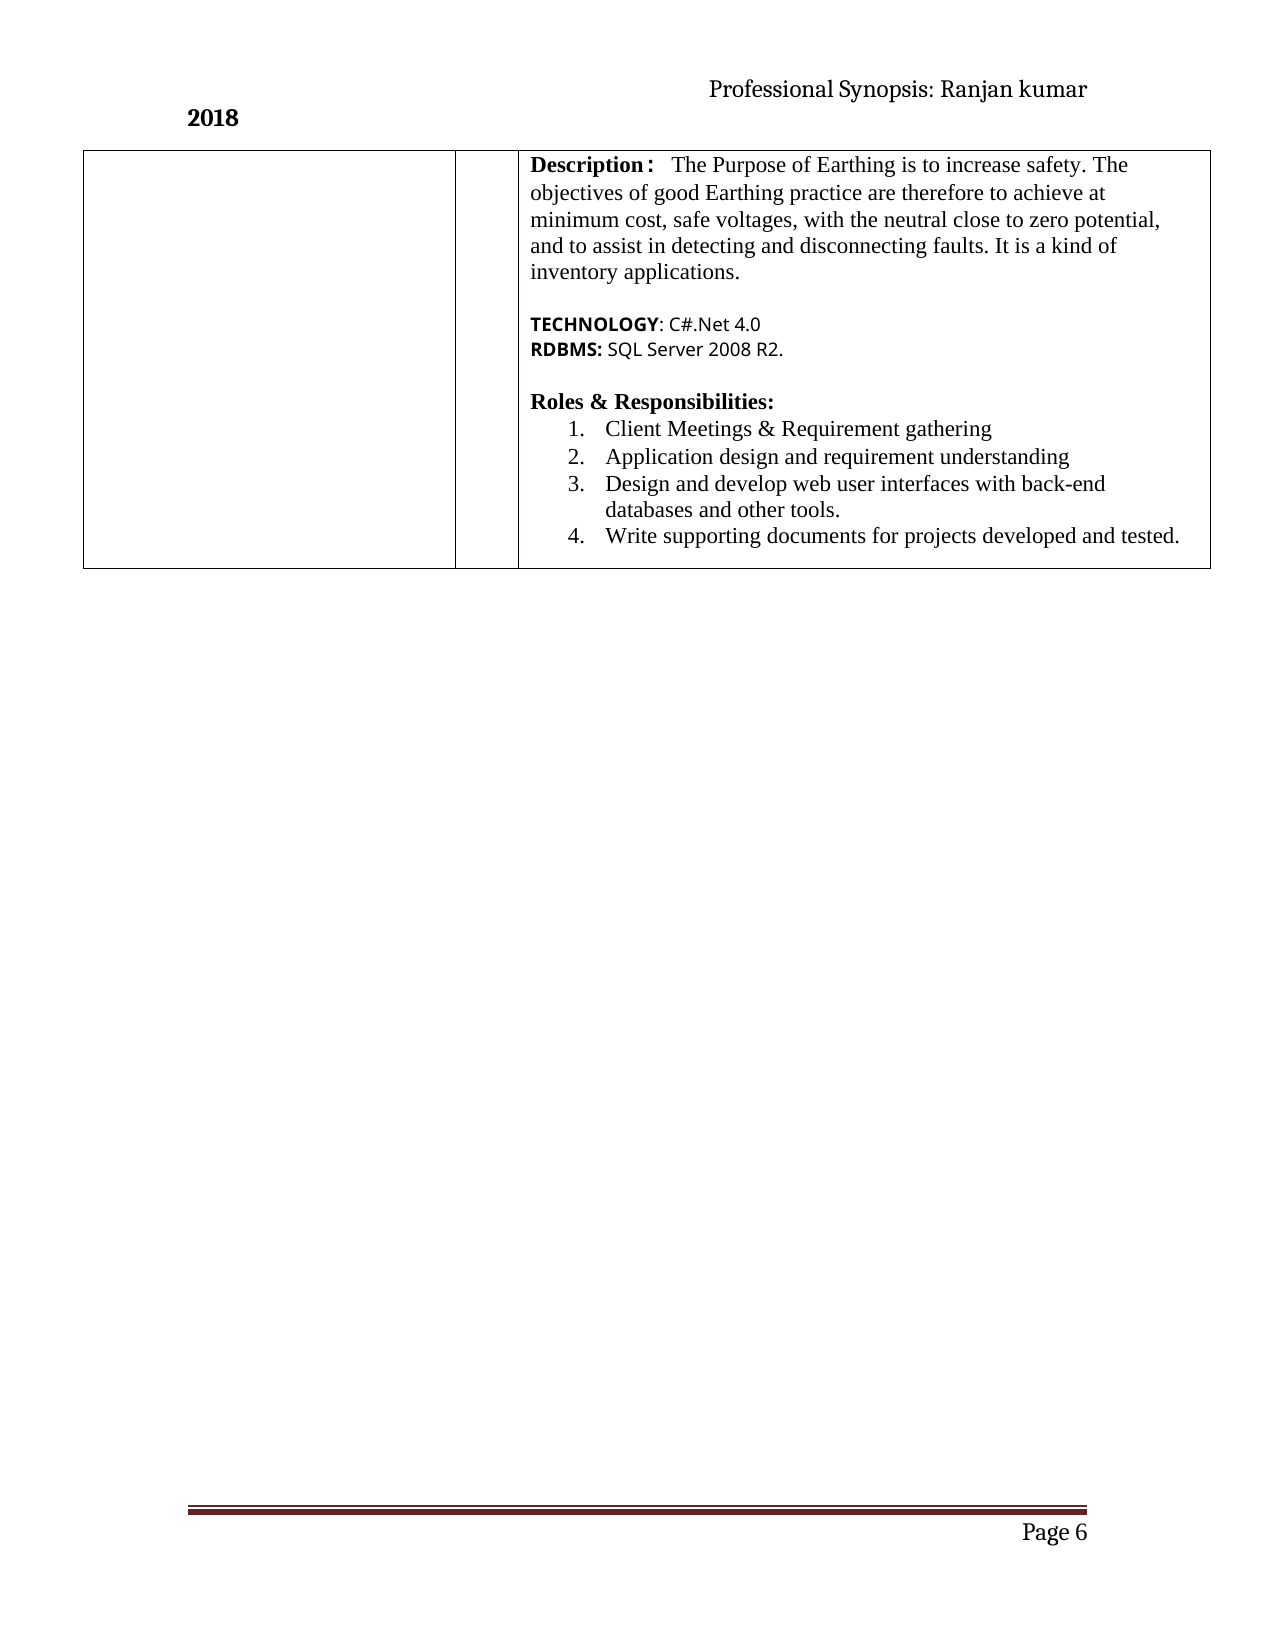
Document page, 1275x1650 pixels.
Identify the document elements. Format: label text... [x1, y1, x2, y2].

table_cell [456, 151, 518, 568]
table_cell [84, 151, 455, 568]
table_cell Description: The Purpose of Earthing is to increase safety. The objectives of good Earthing practice are therefore to achieve at minimum cost, safe voltages, with the neutral close to zero potential, and to assist in detecting and disconnecting faults. It is a kind of inventory applications. TECHNOLOGY: C#.Net 4.0 RDBMS: SQL Server 2008 R2. Roles & Responsibilities: Client Meetings & Requirement gathering Application design and requirement understanding Design and develop web user interfaces with back-end databases and other tools. Write supporting documents for projects developed and tested. [519, 151, 1210, 568]
